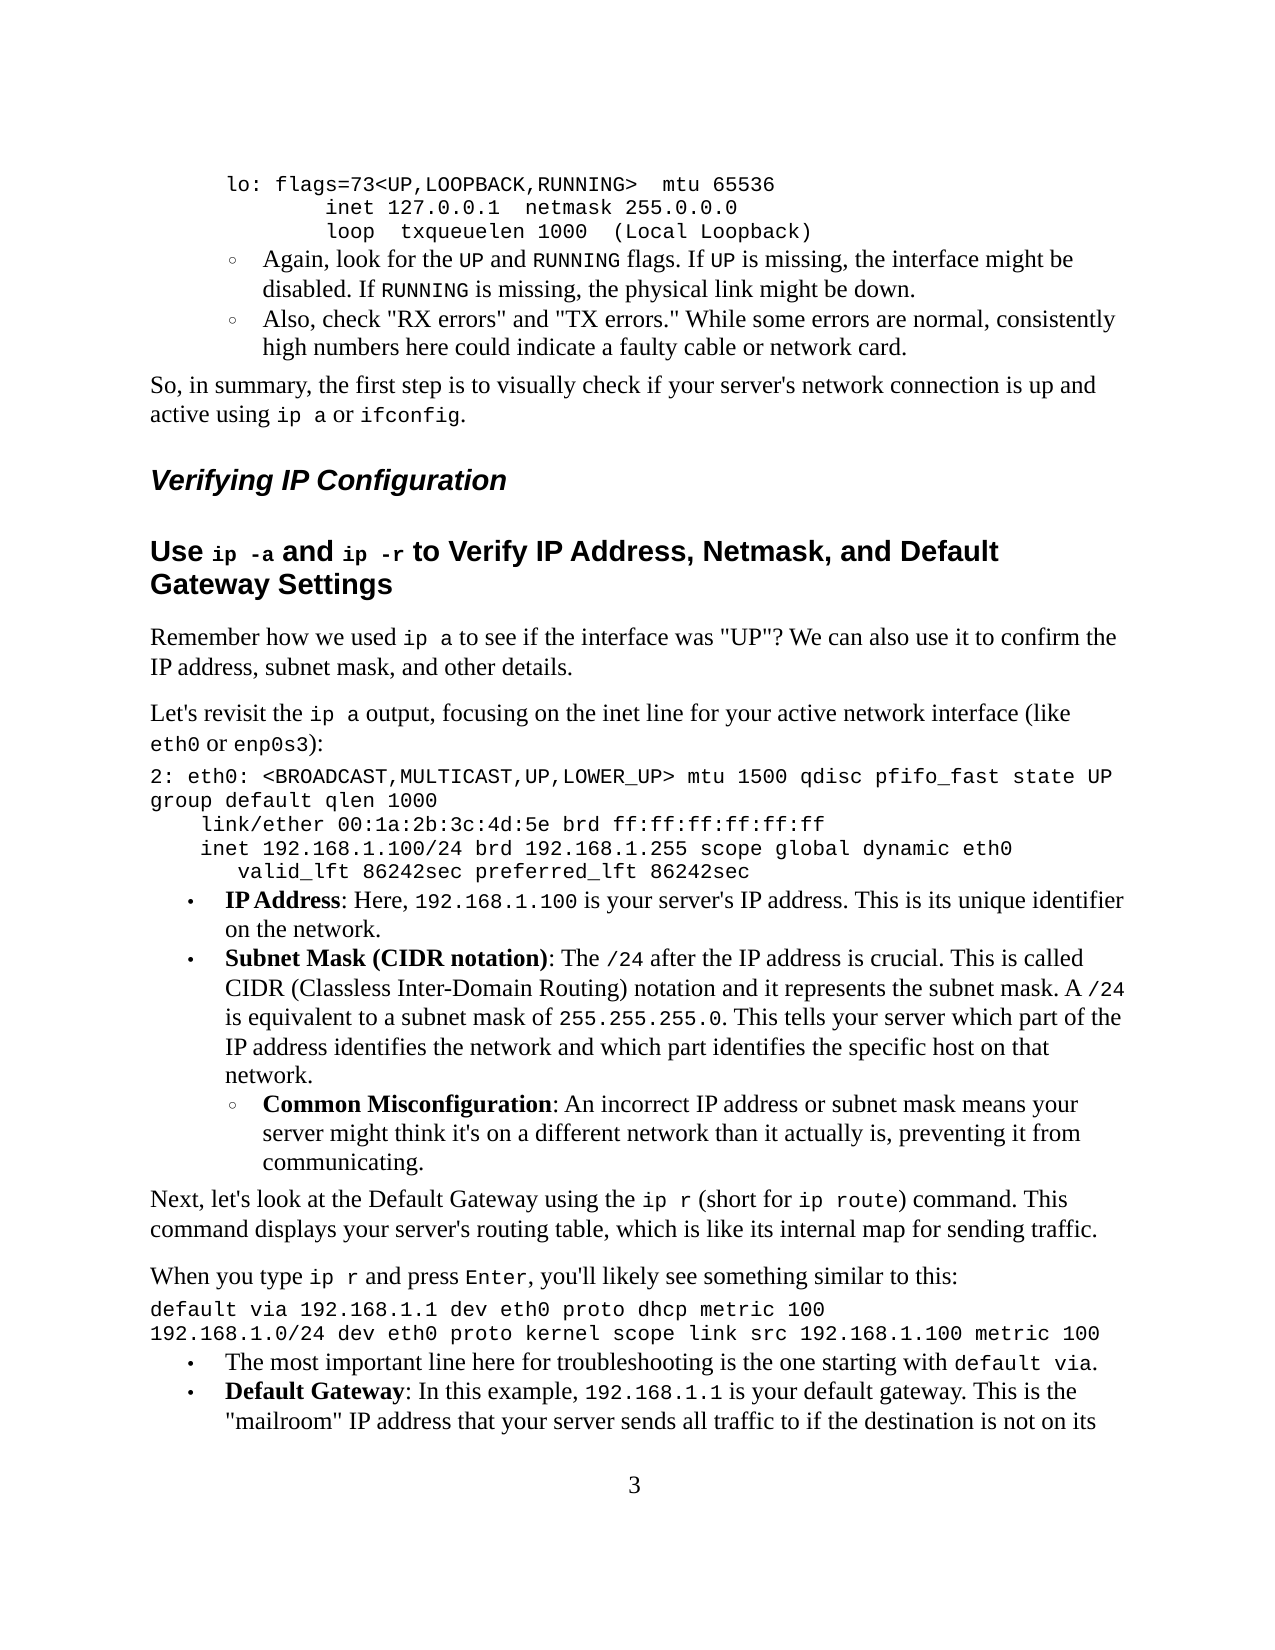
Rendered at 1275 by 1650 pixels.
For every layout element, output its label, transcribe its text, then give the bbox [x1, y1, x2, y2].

list Common Misconfiguration: An incorrect IP address or subnet mask means your server might think it's on a different network than it actually is, preventing it from communicating. [225, 1089, 1125, 1176]
subtitle Use ip -a and ip -r to Verify IP Address, Netmask, and Default Gateway Settings [150, 533, 1125, 601]
list lo: flags=73<UP,LOOPBACK,RUNNING> mtu 65536 [187, 174, 1125, 197]
list inet 127.0.0.1 netmask 255.0.0.0 [187, 197, 1125, 221]
text Let's revisit the ip a output, focusing on the inet line for your active network interface (like eth0 or enp0s3): [150, 698, 1125, 758]
list Subnet Mask (CIDR notation): The /24 after the IP address is crucial. This is called CIDR (Classless Inter-Domain Routing) notation and it represents the subnet mask. A /24 is equivalent to a subnet mask of 255.255.255.0. This tells your server which part of the IP address identifies the network and which part identifies the specific host on that network. [187, 943, 1125, 1089]
text link/ether 00:1a:2b:3c:4d:5e brd ff:ff:ff:ff:ff:ff [150, 814, 1125, 837]
list The most important line here for troubleshooting is the one starting with default via. [187, 1347, 1125, 1376]
text valid_lft 86242sec preferred_lft 86242sec [150, 861, 1125, 885]
text So, in summary, the first step is to visually check if your server's network connection is up and active using ip a or ifconfig. [150, 370, 1125, 428]
list Again, look for the UP and RUNNING flags. If UP is missing, the interface might be disabled. If RUNNING is missing, the physical link might be down. [225, 244, 1125, 304]
list IP Address: Here, 192.168.1.100 is your server's IP address. This is its unique identifier on the network. [187, 885, 1125, 943]
list loop txqueuelen 1000 (Local Loopback) [187, 221, 1125, 244]
text 2: eth0: <BROADCAST,MULTICAST,UP,LOWER_UP> mtu 1500 qdisc pfifo_fast state UP group default qlen 1000 [150, 767, 1125, 814]
text When you type ip r and press Enter, you'll likely see something similar to this: [150, 1261, 1125, 1290]
subtitle Verifying IP Configuration [150, 462, 1125, 496]
text 192.168.1.0/24 dev eth0 proto kernel scope link src 192.168.1.100 metric 100 [150, 1323, 1125, 1347]
text inet 192.168.1.100/24 brd 192.168.1.255 scope global dynamic eth0 [150, 837, 1125, 861]
list Also, check "RX errors" and "TX errors." While some errors are normal, consistently high numbers here could indicate a faulty cable or network card. [225, 304, 1125, 361]
text Next, let's look at the Default Gateway using the ip r (short for ip route) command. This command displays your server's routing table, which is like its internal map for sending traffic. [150, 1184, 1125, 1243]
list Default Gateway: In this example, 192.168.1.1 is your default gateway. This is the "mailroom" IP address that your server sends all traffic to if the destination is not on its [187, 1376, 1125, 1434]
text Remember how we used ip a to see if the interface was "UP"? We can also use it to confirm the IP address, subnet mask, and other details. [150, 622, 1125, 681]
text default via 192.168.1.1 dev eth0 proto dhcp metric 100 [150, 1299, 1125, 1323]
